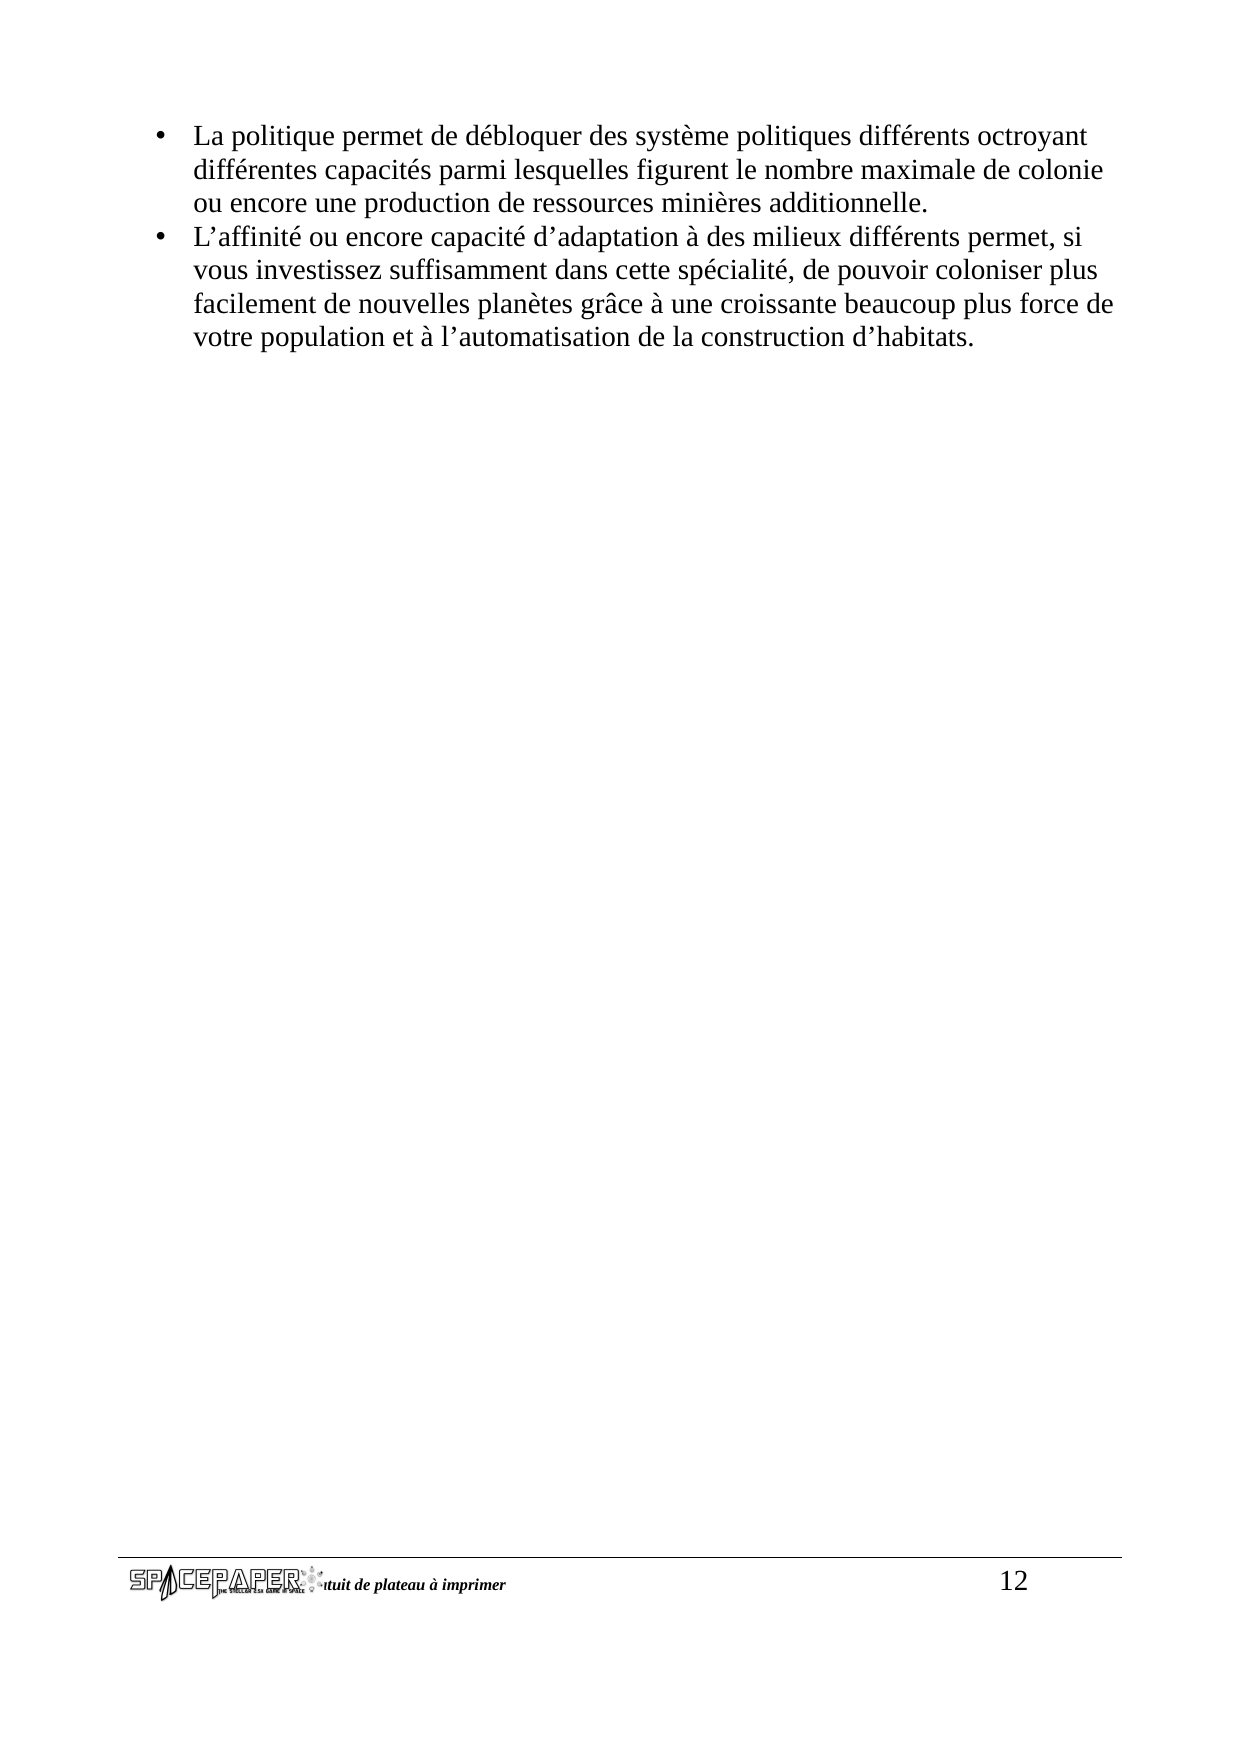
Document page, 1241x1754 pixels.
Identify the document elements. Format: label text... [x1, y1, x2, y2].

list L’affinité ou encore capacité d’adaptation à des milieux différents permet, si vous investissez suffisamment dans cette spécialité, de pouvoir coloniser plus facilement de nouvelles planètes grâce à une croissante beaucoup plus force de votre population et à l’automatisation de la construction d’habitats. [156, 219, 1122, 353]
list La politique permet de débloquer des système politiques différents octroyant différentes capacités parmi lesquelles figurent le nombre maximale de colonie ou encore une production de ressources minières additionnelle. [156, 118, 1122, 219]
picture [124, 1561, 325, 1602]
